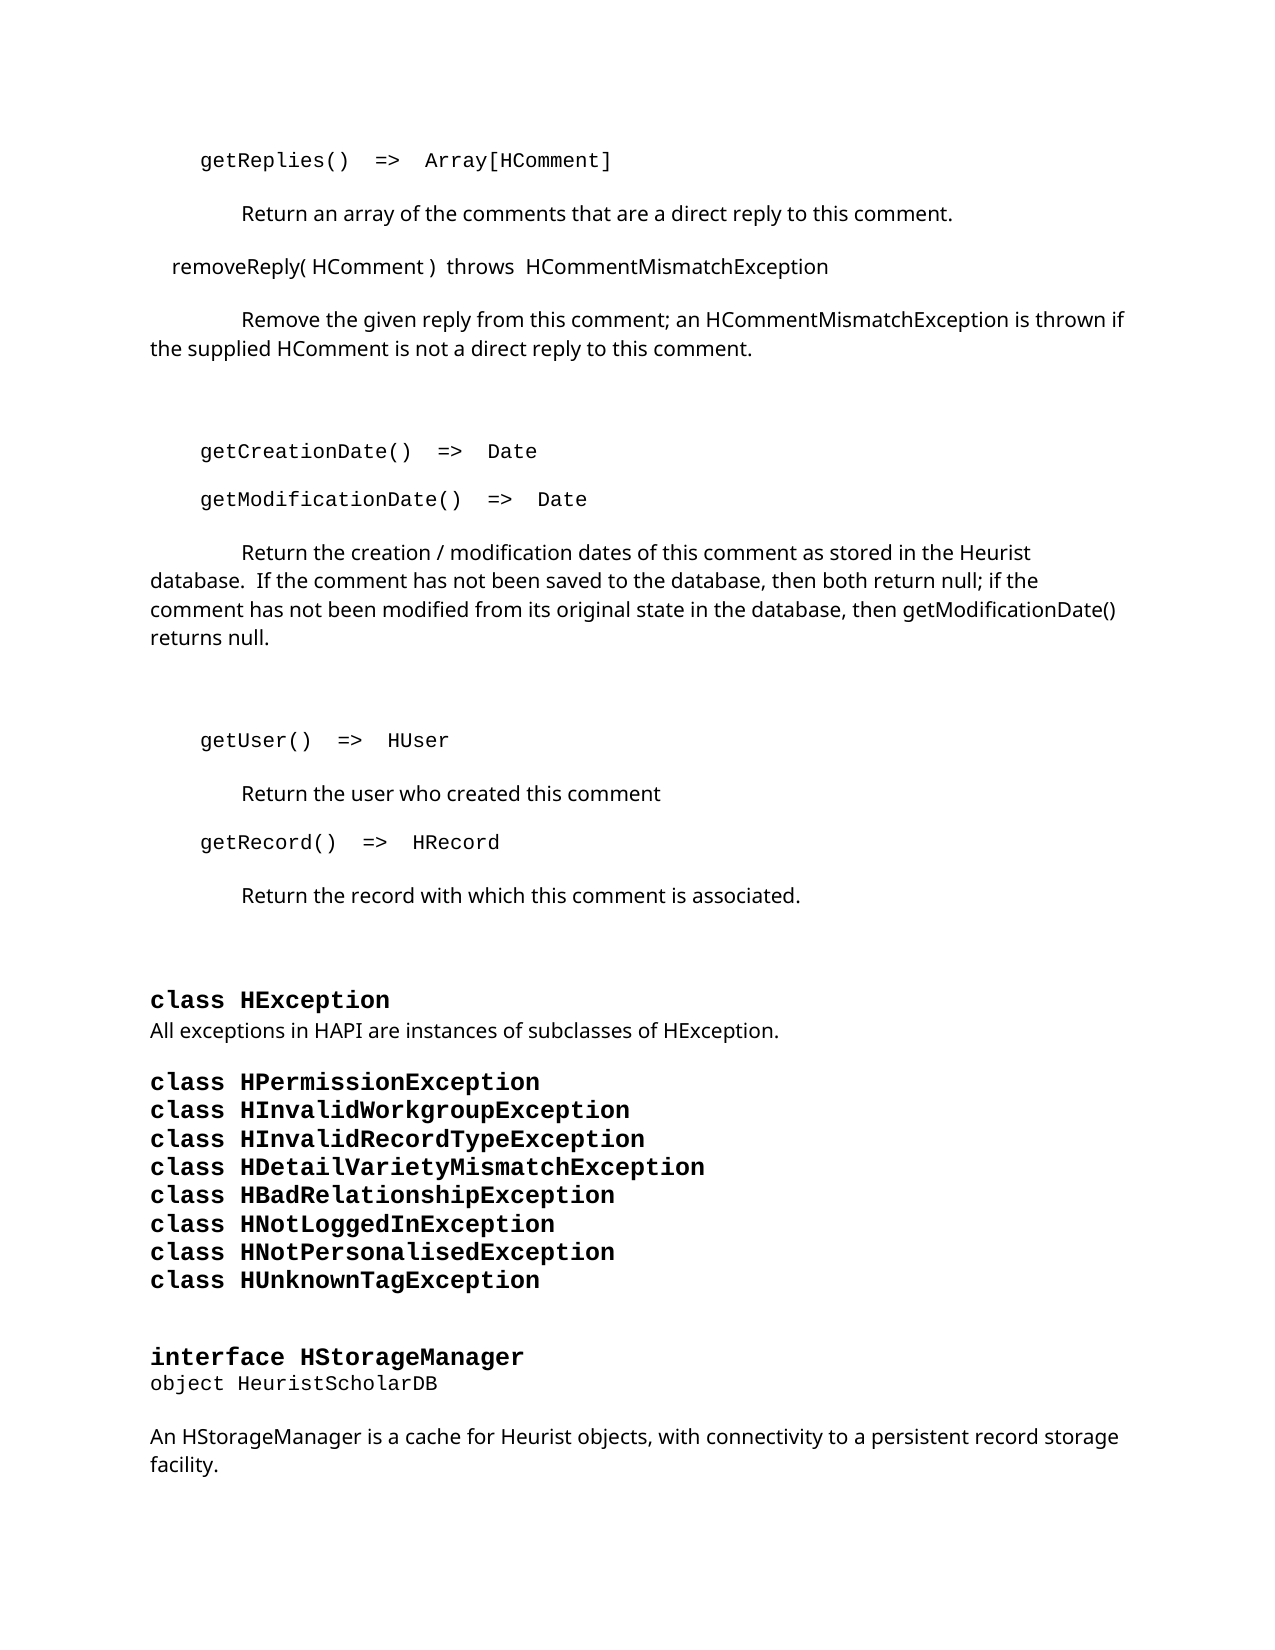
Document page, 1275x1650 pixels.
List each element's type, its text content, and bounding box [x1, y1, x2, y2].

text removeReply( HComment ) throws HCommentMismatchException [150, 252, 1125, 281]
text getCreationDate() => Date [150, 441, 1125, 464]
subtitle class HUnknownTagException [150, 1268, 1125, 1296]
subtitle class HBadRelationshipException [150, 1183, 1125, 1211]
text object HeuristScholarDB [150, 1373, 1125, 1397]
subtitle class HNotPersonalisedException [150, 1240, 1125, 1268]
subtitle class HInvalidRecordTypeException [150, 1126, 1125, 1155]
subtitle class HException [150, 988, 1125, 1016]
text Return an array of the comments that are a direct reply to this comment. [150, 199, 1125, 227]
text Return the user who created this comment [150, 779, 1125, 807]
text getReplies() => Array[HComment] [150, 150, 1125, 174]
text All exceptions in HAPI are instances of subclasses of HException. [150, 1016, 1125, 1045]
subtitle class HDetailVarietyMismatchException [150, 1155, 1125, 1183]
text getRecord() => HRecord [150, 832, 1125, 856]
text getModificationDate() => Date [150, 489, 1125, 513]
subtitle interface HStorageManager [150, 1345, 1125, 1373]
subtitle class HPermissionException [150, 1070, 1125, 1098]
subtitle class HNotLoggedInException [150, 1211, 1125, 1240]
text Remove the given reply from this comment; an HCommentMismatchException is thrown if the supplied HComment is not a direct reply to this comment. [150, 306, 1125, 362]
text getUser() => HUser [150, 730, 1125, 754]
text An HStorageManager is a cache for Heurist objects, with connectivity to a persistent record storage facility. [150, 1422, 1125, 1479]
subtitle class HInvalidWorkgroupException [150, 1098, 1125, 1126]
text Return the creation / modification dates of this comment as stored in the Heurist database. If the comment has not been saved to the database, then both return null; if the comment has not been modified from its original state in the database, then getModificationDate() returns null. [150, 538, 1125, 652]
text Return the record with which this comment is associated. [150, 881, 1125, 909]
